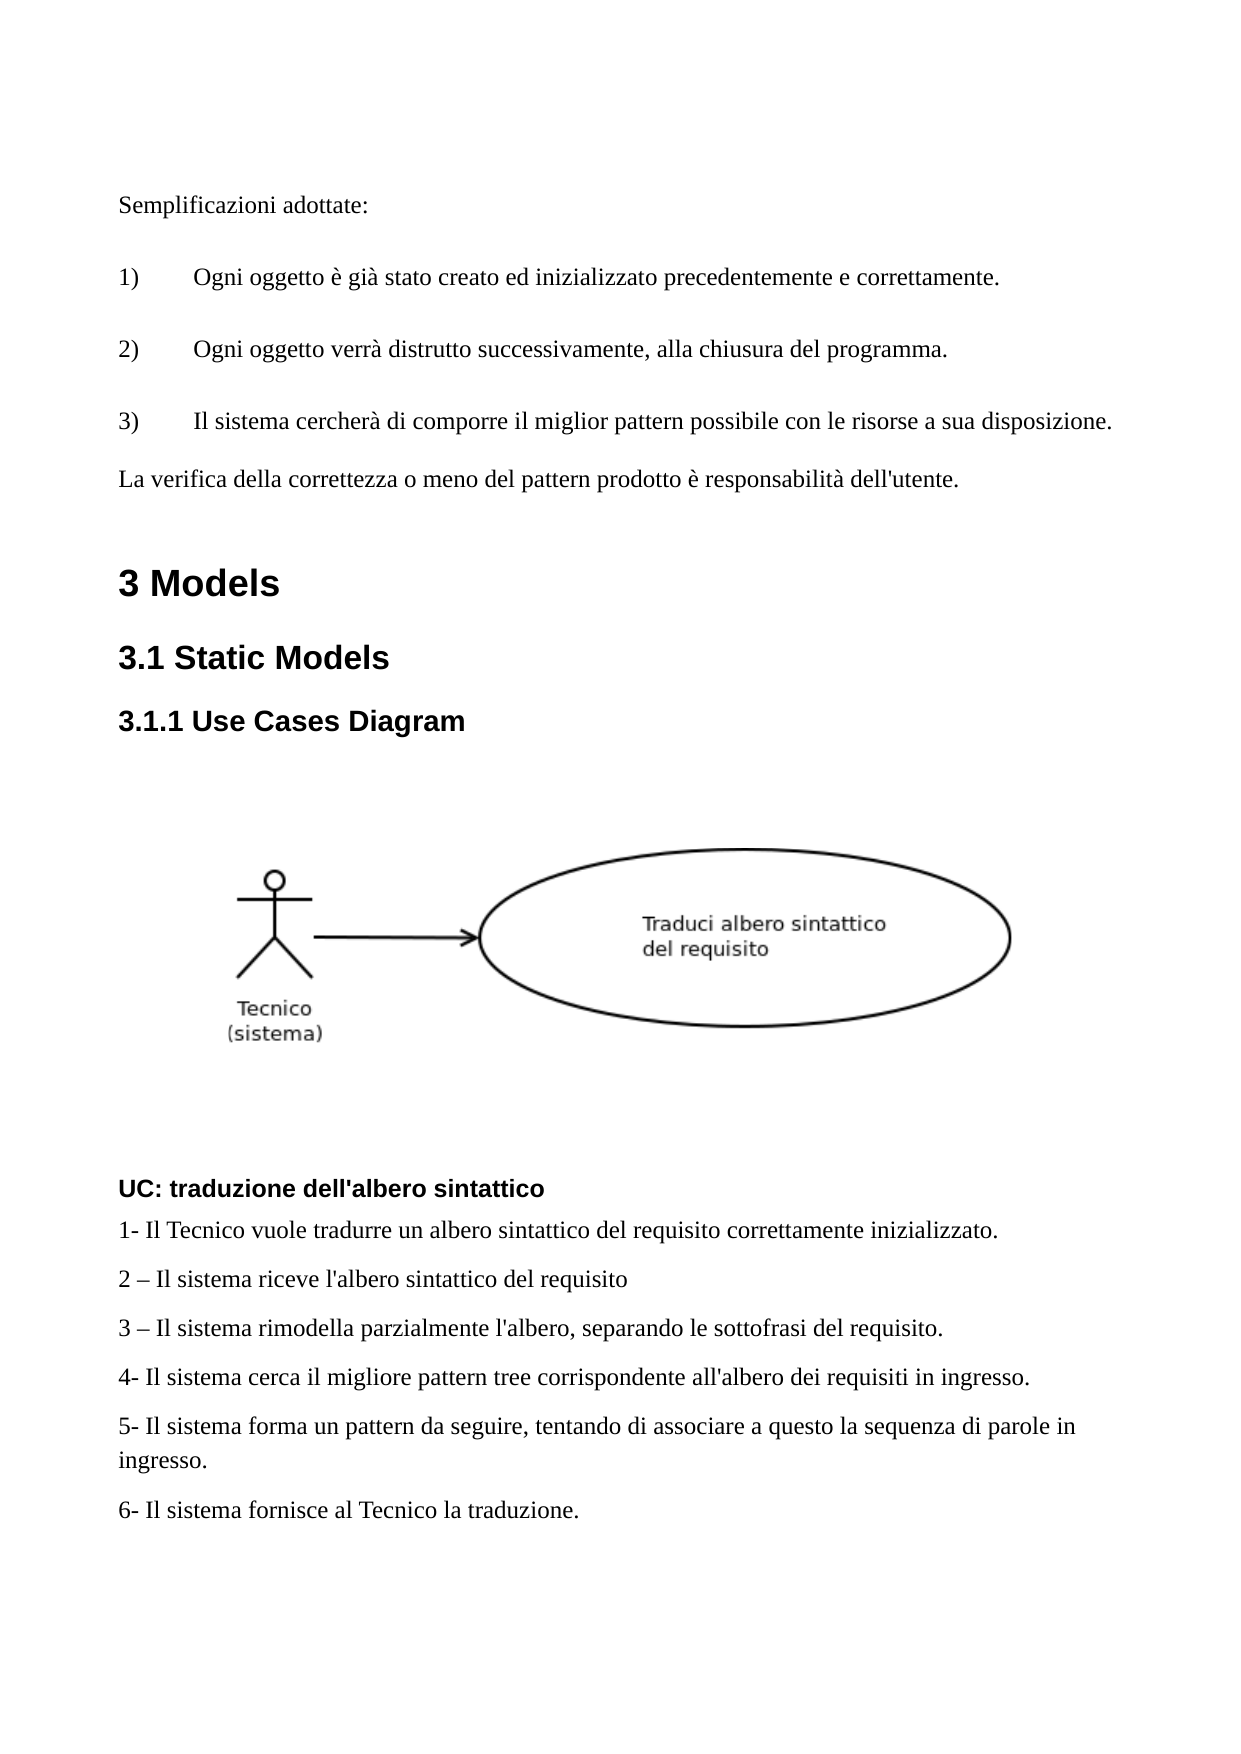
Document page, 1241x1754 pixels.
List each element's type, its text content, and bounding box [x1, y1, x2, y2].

list Ogni oggetto è già stato creato ed inizializzato precedentemente e correttamente. [118, 262, 1122, 291]
text 6- Il sistema fornisce al Tecnico la traduzione. [118, 1495, 1122, 1523]
text 5- Il sistema forma un pattern da seguire, tentando di associare a questo la sequenza di parole in ingresso. [118, 1411, 1122, 1474]
subtitle UC: traduzione dell'albero sintattico [118, 1174, 1122, 1202]
list Il sistema cercherà di comporre il miglior pattern possibile con le risorse a sua disposizione. La verifica della correttezza o meno del pattern prodotto è responsabilità dell'utente. [118, 406, 1122, 493]
picture [228, 848, 1012, 1044]
list Ogni oggetto verrà distrutto successivamente, alla chiusura del programma. [118, 334, 1122, 363]
subtitle 3 Models [118, 561, 1122, 605]
text 1- Il Tecnico vuole tradurre un albero sintattico del requisito correttamente inizializzato. [118, 1215, 1122, 1244]
text 2 – Il sistema riceve l'albero sintattico del requisito [118, 1264, 1122, 1293]
text 4- Il sistema cerca il migliore pattern tree corrispondente all'albero dei requisiti in ingresso. [118, 1362, 1122, 1391]
subtitle 3.1 Static Models [118, 638, 1122, 677]
text Semplificazioni adottate: [118, 190, 1122, 219]
text 3 – Il sistema rimodella parzialmente l'albero, separando le sottofrasi del requisito. [118, 1313, 1122, 1342]
subtitle 3.1.1 Use Cases Diagram [118, 704, 1122, 737]
